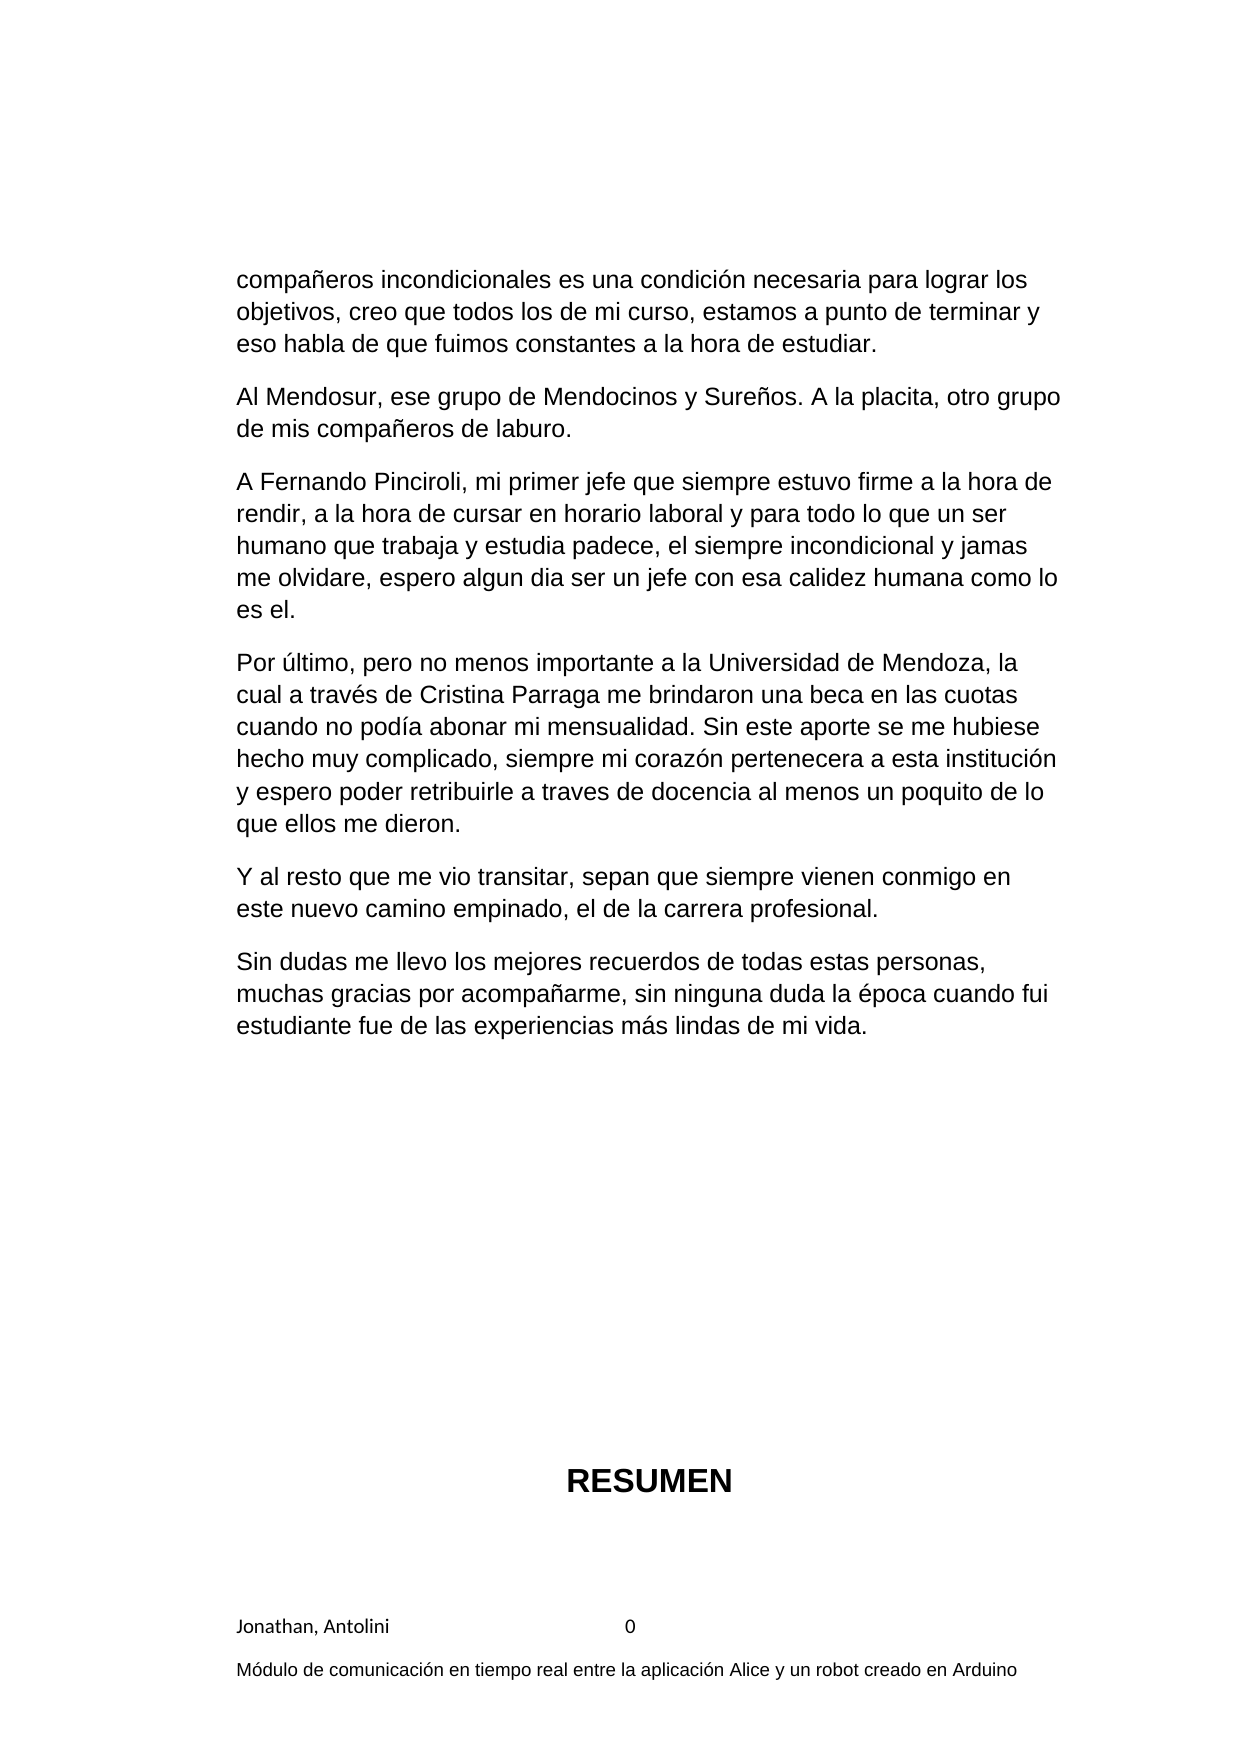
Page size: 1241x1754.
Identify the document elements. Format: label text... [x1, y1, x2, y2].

text compañeros incondicionales es una condición necesaria para lograr los objetivos, creo que todos los de mi curso, estamos a punto de terminar y eso habla de que fuimos constantes a la hora de estudiar. [236, 266, 1063, 358]
text Sin dudas me llevo los mejores recuerdos de todas estas personas, muchas gracias por acompañarme, sin ninguna duda la época cuando fui estudiante fue de las experiencias más lindas de mi vida. [236, 947, 1063, 1039]
text Y al resto que me vio transitar, sepan que siempre vienen conmigo en este nuevo camino empinado, el de la carrera profesional. [236, 862, 1063, 922]
text Al Mendosur, ese grupo de Mendocinos y Sureños. A la placita, otro grupo de mis compañeros de laburo. [236, 383, 1063, 443]
text A Fernando Pinciroli, mi primer jefe que siempre estuvo firme a la hora de rendir, a la hora de cursar en horario laboral y para todo lo que un ser humano que trabaja y estudia padece, el siempre incondicional y jamas me olvidare, espero algun dia ser un jefe con esa calidez humana como lo es el. [236, 468, 1063, 624]
subtitle RESUMEN [236, 1462, 1063, 1500]
text Por último, pero no menos importante a la Universidad de Mendoza, la cual a través de Cristina Parraga me brindaron una beca en las cuotas cuando no podía abonar mi mensualidad. Sin este aporte se me hubiese hecho muy complicado, siempre mi corazón pertenecera a esta institución y espero poder retribuirle a traves de docencia al menos un poquito de lo que ellos me dieron. [236, 649, 1063, 837]
